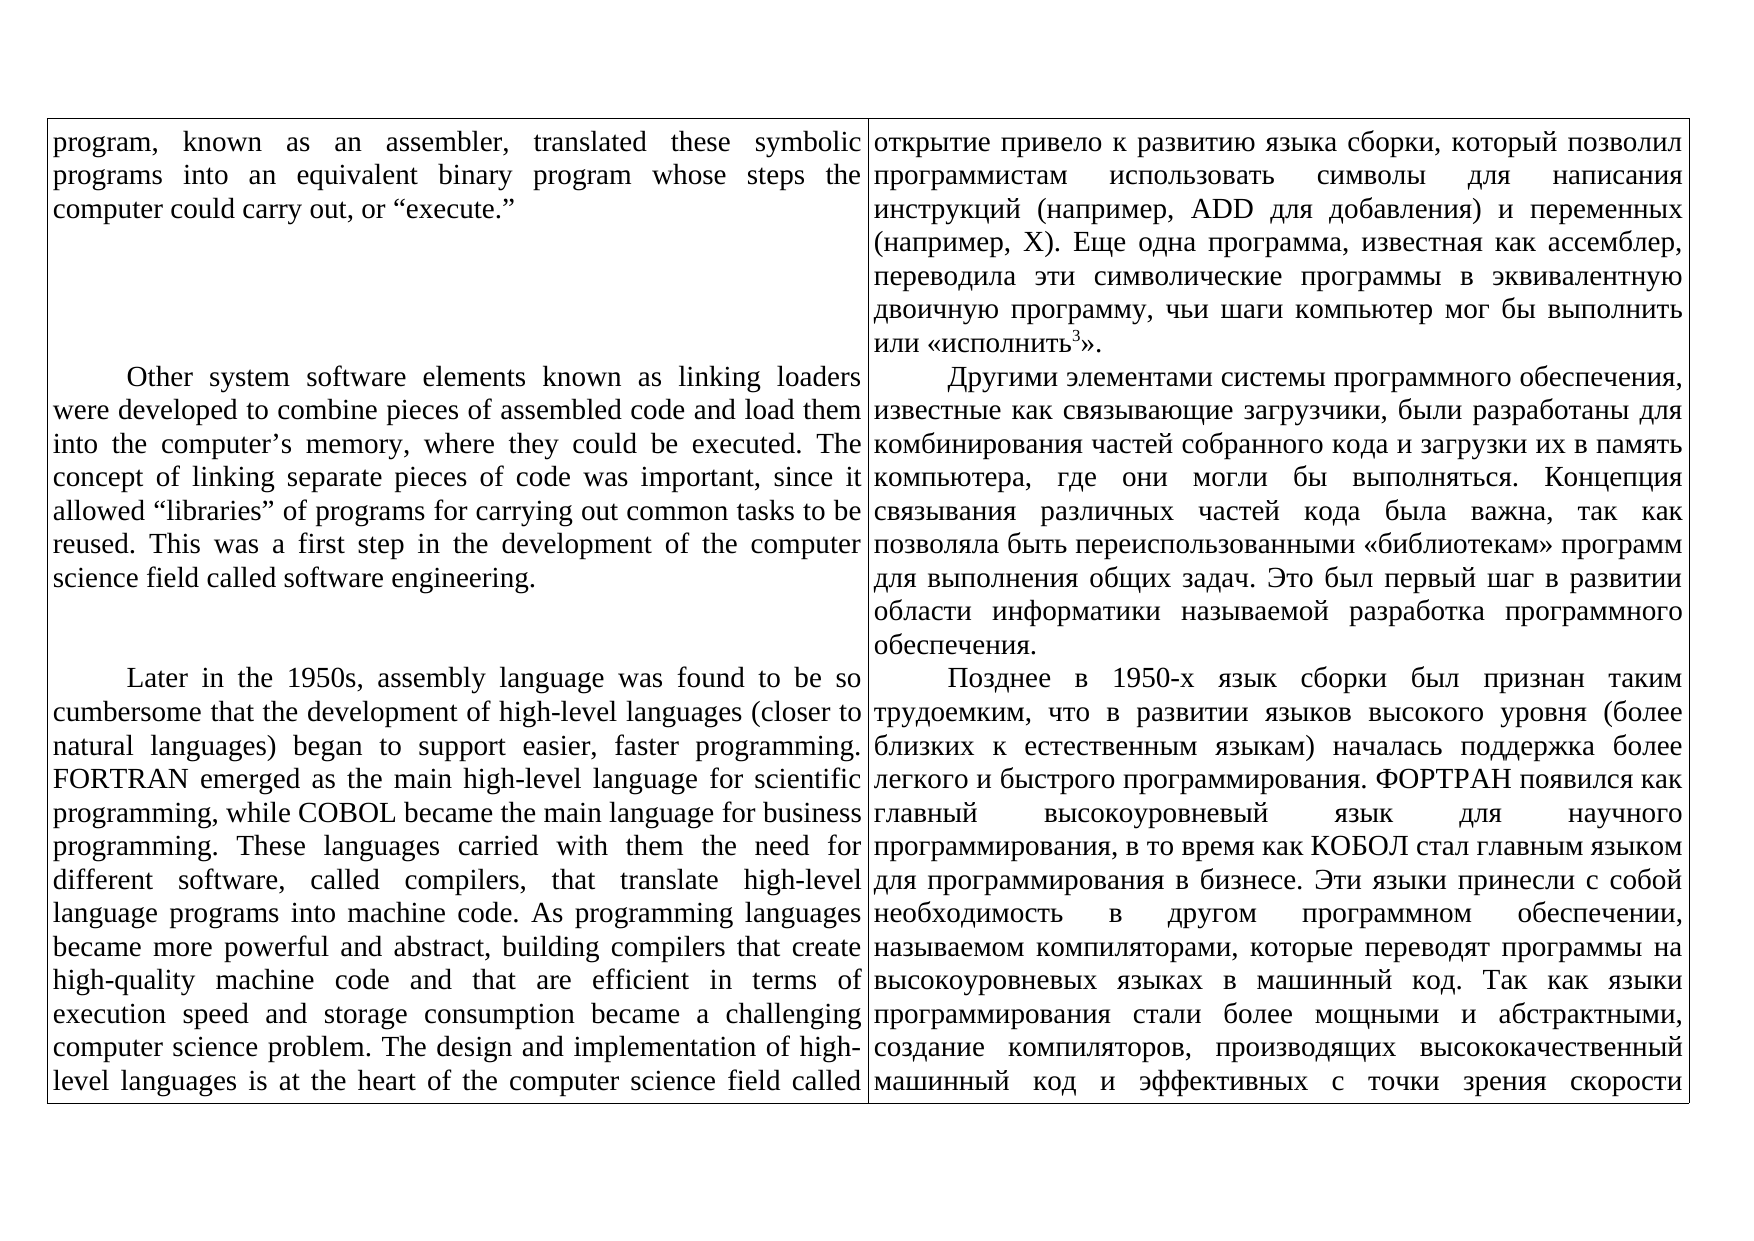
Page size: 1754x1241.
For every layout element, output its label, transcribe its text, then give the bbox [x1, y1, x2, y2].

table_header открытие привело к развитию языка сборки, который позволил программистам использовать символы для написания инструкций (например, ADD для добавления) и переменных (например, Х). Еще одна программа, известная как ассемблер, переводила эти символические программы в эквивалентную двоичную программу, чьи шаги компьютер мог бы выполнить или «исполнить». Другими элементами системы программного обеспечения, известные как связывающие загрузчики, были разработаны для комбинирования частей собранного кода и загрузки их в память компьютера, где они могли бы выполняться. Концепция связывания различных частей кода была важна, так как позволяла быть переиспользованными «библиотекам» программ для выполнения общих задач. Это был первый шаг в развитии области информатики называемой разработка программного обеспечения. Позднее в 1950-х язык сборки был признан таким трудоемким, что в развитии языков высокого уровня (более близких к естественным языкам) началась поддержка более легкого и быстрого программирования. ФОРТРАН появился как главный высокоуровневый язык для научного программирования, в то время как КОБОЛ стал главным языком для программирования в бизнесе. Эти языки принесли с собой необходимость в другом программном обеспечении, называемом компиляторами, которые переводят программы на высокоуровневых языках в машинный код. Так как языки программирования стали более мощными и абстрактными, создание компиляторов, производящих высококачественный машинный код и эффективных с точки зрения скорости [869, 119, 1689, 1102]
table_header program, known as an assembler, translated these symbolic programs into an equivalent binary program whose steps the computer could carry out, or “execute.” Other system software elements known as linking loaders were developed to combine pieces of assembled code and load them into the computer’s memory, where they could be executed. The concept of linking separate pieces of code was important, since it allowed “libraries” of programs for carrying out common tasks to be reused. This was a first step in the development of the computer science field called software engineering. Later in the 1950s, assembly language was found to be so cumbersome that the development of high-level languages (closer to natural languages) began to support easier, faster programming. FORTRAN emerged as the main high-level language for scientific programming, while COBOL became the main language for business programming. These languages carried with them the need for different software, called compilers, that translate high-level language programs into machine code. As programming languages became more powerful and abstract, building compilers that create high-quality machine code and that are efficient in terms of execution speed and storage consumption became a challenging computer science problem. The design and implementation of high-level languages is at the heart of the computer science field called [48, 119, 868, 1102]
